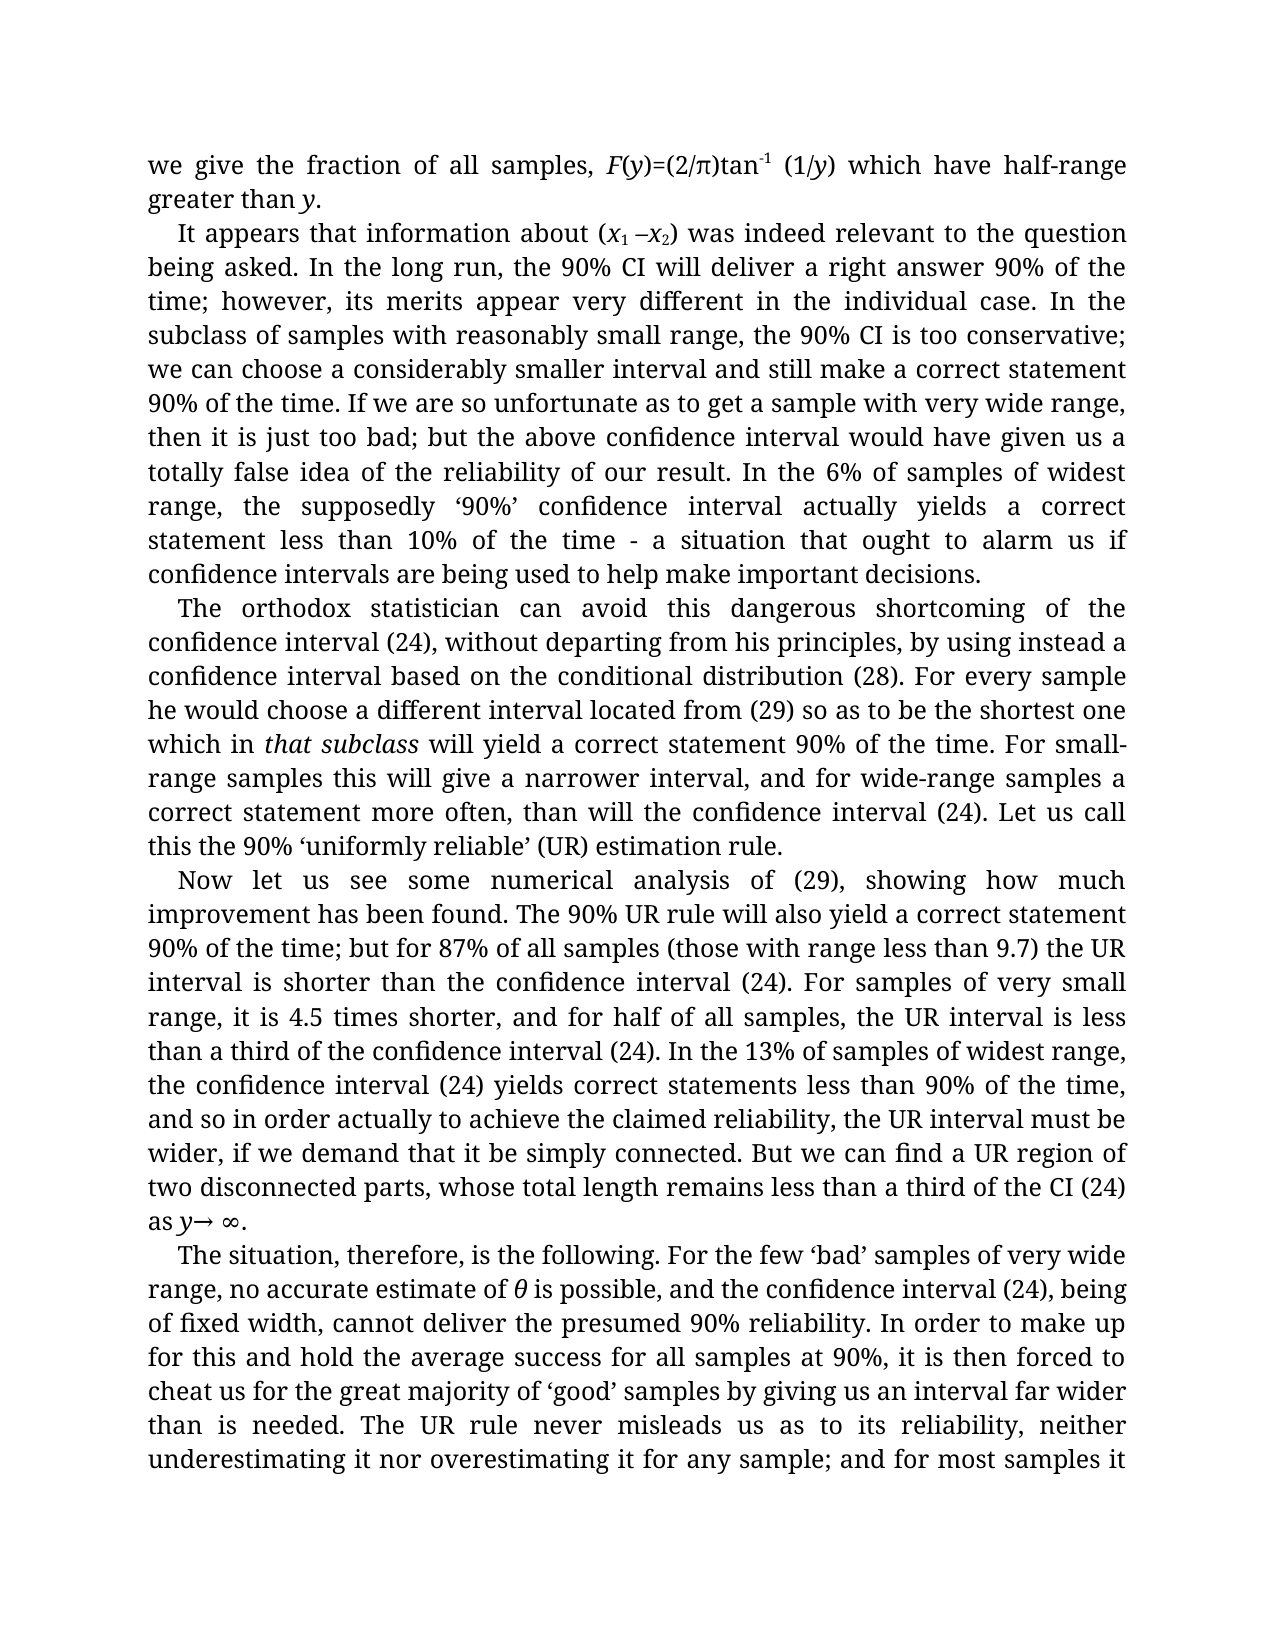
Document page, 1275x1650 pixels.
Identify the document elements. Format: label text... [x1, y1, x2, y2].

text The orthodox statistician can avoid this dangerous shortcoming of the confidence interval (24), without departing from his principles, by using instead a confidence interval based on the conditional distribution (28). For every sample he would choose a different interval located from (29) so as to be the shortest one which in that subclass will yield a correct statement 90% of the time. For small-range samples this will give a narrower interval, and for wide-range samples a correct statement more often, than will the confidence interval (24). Let us call this the 90% ‘uniformly reliable’ (UR) estimation rule. [148, 590, 1127, 863]
text The situation, therefore, is the following. For the few ‘bad’ samples of very wide range, no accurate estimate of θ is possible, and the confidence interval (24), being of fixed width, cannot deliver the presumed 90% reliability. In order to make up for this and hold the average success for all samples at 90%, it is then forced to cheat us for the great majority of ‘good’ samples by giving us an interval far wider than is needed. The UR rule never misleads us as to its reliability, neither underestimating it nor overestimating it for any sample; and for most samples it [148, 1238, 1127, 1476]
text we give the fraction of all samples, F(y)=(2/π)tan-1 (1/y) which have half-range greater than y. [148, 148, 1127, 216]
text Now let us see some numerical analysis of (29), showing how much improvement has been found. The 90% UR rule will also yield a correct statement 90% of the time; but for 87% of all samples (those with range less than 9.7) the UR interval is shorter than the confidence interval (24). For samples of very small range, it is 4.5 times shorter, and for half of all samples, the UR interval is less than a third of the confidence interval (24). In the 13% of samples of widest range, the confidence interval (24) yields correct statements less than 90% of the time, and so in order actually to achieve the claimed reliability, the UR interval must be wider, if we demand that it be simply connected. But we can find a UR region of two disconnected parts, whose total length remains less than a third of the CI (24) as y→ ∞. [148, 863, 1127, 1238]
text It appears that information about (x1 –x2) was indeed relevant to the question being asked. In the long run, the 90% CI will deliver a right answer 90% of the time; however, its merits appear very different in the individual case. In the subclass of samples with reasonably small range, the 90% CI is too conservative; we can choose a considerably smaller interval and still make a correct statement 90% of the time. If we are so unfortunate as to get a sample with very wide range, then it is just too bad; but the above confidence interval would have given us a totally false idea of the reliability of our result. In the 6% of samples of widest range, the supposedly ‘90%’ confidence interval actually yields a correct statement less than 10% of the time - a situation that ought to alarm us if confidence intervals are being used to help make important decisions. [148, 216, 1127, 590]
